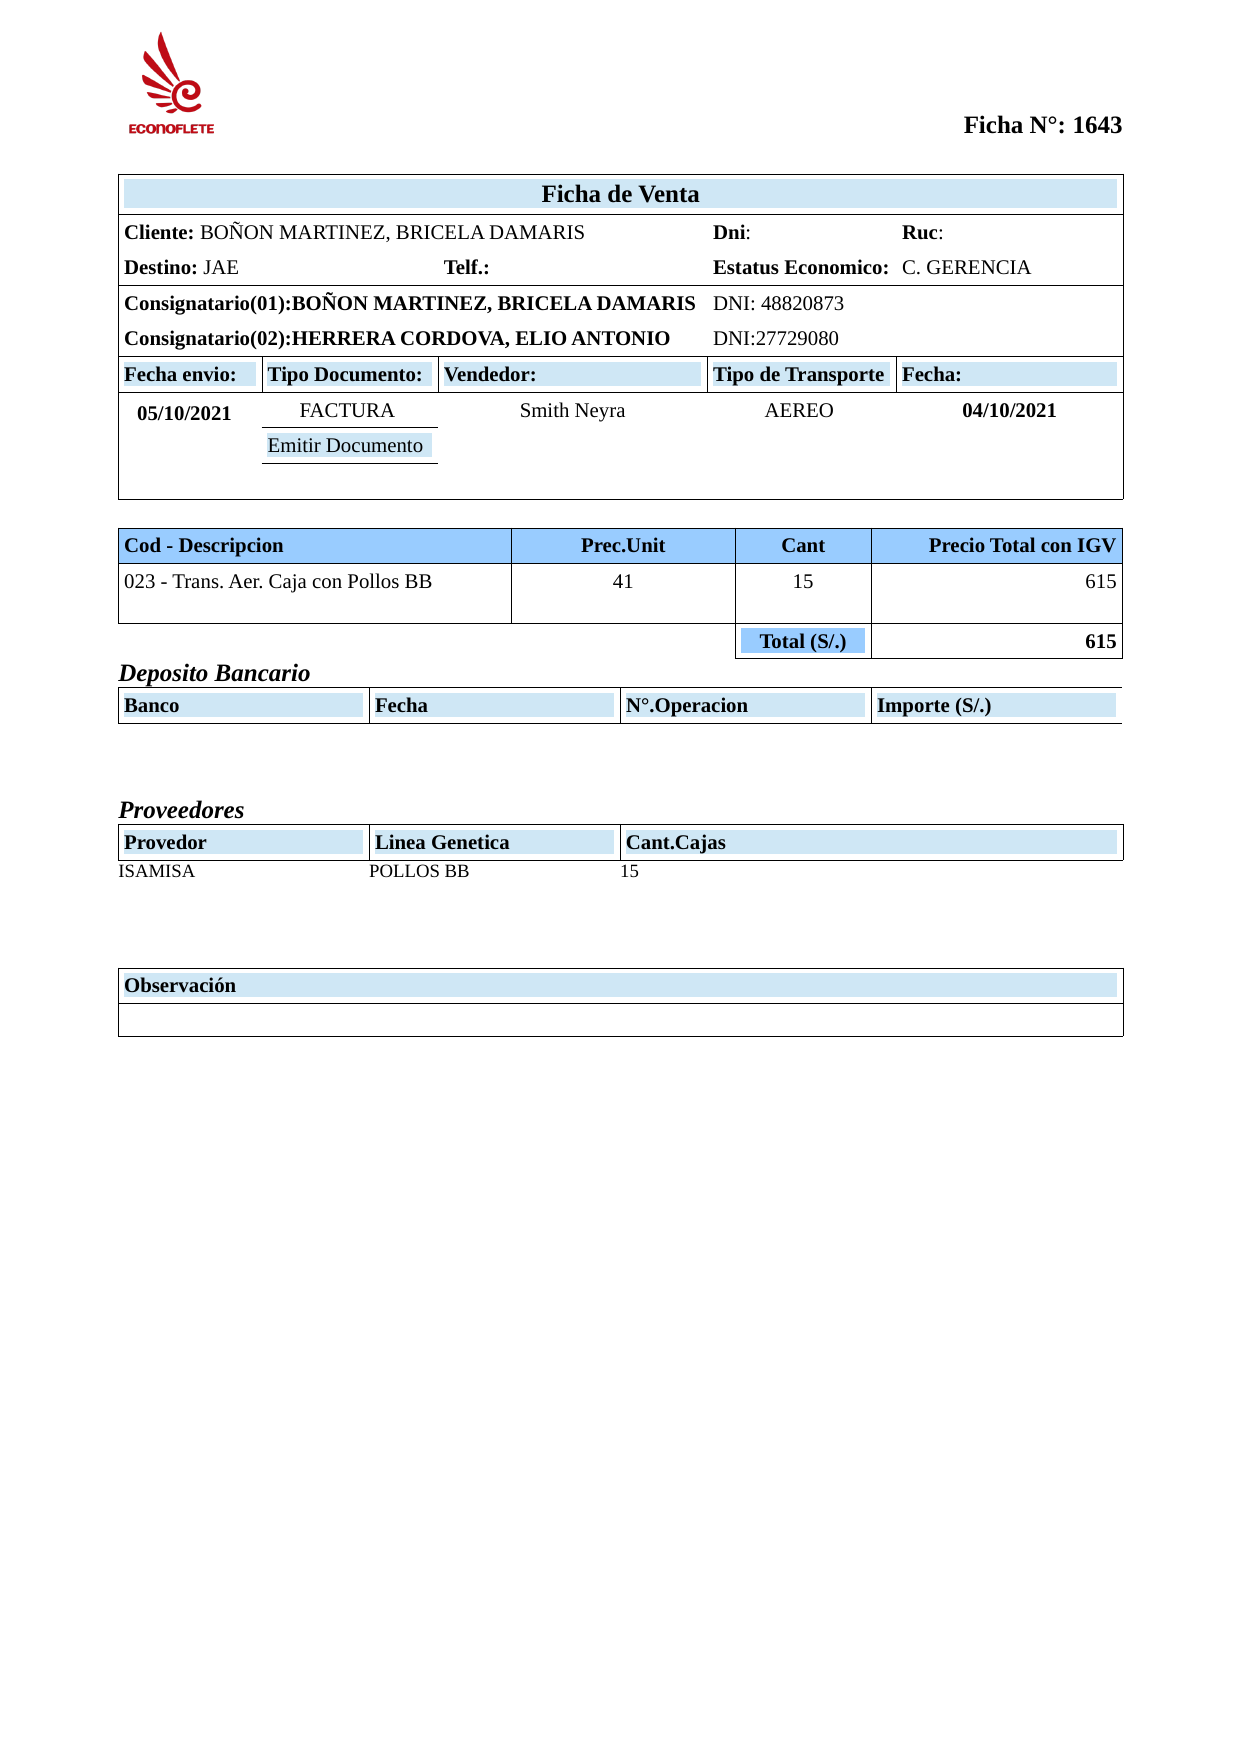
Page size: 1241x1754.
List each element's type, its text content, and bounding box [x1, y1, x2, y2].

table_header Cant [736, 529, 871, 563]
table_cell Emitir Documento [262, 428, 438, 463]
table_cell Dni: [707, 215, 896, 249]
text Proveedores [118, 795, 1122, 824]
table_cell POLLOS BB [369, 861, 620, 881]
table_cell Destino: JAE [119, 249, 438, 285]
table_cell [118, 771, 369, 795]
table_cell ISAMISA [118, 861, 369, 881]
table_cell [871, 747, 1122, 771]
table_cell 023 - Trans. Aer. Caja con Pollos BB [119, 564, 511, 623]
table_header Precio Total con IGV [872, 529, 1122, 563]
table_cell [262, 464, 438, 498]
table_cell [118, 903, 369, 924]
table_cell Fecha envio: [119, 357, 262, 392]
table_cell [118, 624, 511, 658]
table_cell Fecha: [897, 357, 1123, 392]
table_header Fecha [370, 688, 620, 723]
table_cell Smith Neyra [438, 393, 707, 498]
table_cell [369, 946, 620, 967]
table_cell Tipo Documento: [263, 357, 438, 392]
table_cell 15 [736, 564, 871, 623]
table_header Provedor [119, 825, 369, 859]
table_header Prec.Unit [512, 529, 735, 563]
table_cell Total (S/.) [736, 624, 871, 658]
table_cell Tipo de Transporte [708, 357, 896, 392]
table_cell [118, 724, 369, 747]
table_cell [871, 724, 1122, 747]
picture [118, 31, 225, 134]
table_header Observación [119, 969, 1123, 1003]
table_cell [369, 724, 620, 747]
table_cell [369, 747, 620, 771]
table_header Linea Genetica [370, 825, 620, 859]
table_cell [620, 771, 871, 795]
table_cell [119, 1004, 1123, 1036]
table_header Cod - Descripcion [119, 529, 511, 563]
table_cell [620, 946, 1123, 967]
table_header Cant.Cajas [621, 825, 1123, 859]
table_cell [369, 881, 620, 903]
table_header Banco [119, 688, 369, 723]
table_cell FACTURA [262, 393, 438, 427]
table_cell Consignatario(02):HERRERA CORDOVA, ELIO ANTONIO [119, 321, 707, 356]
table_cell Telf.: [438, 249, 707, 285]
table_cell [369, 903, 620, 924]
table_cell DNI: 48820873 [707, 286, 1123, 321]
table_cell Vendedor: [439, 357, 707, 392]
table_cell C. GERENCIA [896, 249, 1123, 285]
table_cell 41 [512, 564, 735, 623]
table_cell 615 [872, 624, 1122, 658]
table_cell [369, 771, 620, 795]
table_cell [620, 924, 1123, 946]
table_cell [118, 946, 369, 967]
table_cell 04/10/2021 [896, 393, 1123, 498]
table_cell Estatus Economico: [707, 249, 896, 285]
table_cell [620, 747, 871, 771]
table_cell DNI:27729080 [707, 321, 1123, 356]
table_header N°.Operacion [621, 688, 871, 723]
table_cell Cliente: BOÑON MARTINEZ, BRICELA DAMARIS [119, 215, 707, 249]
table_cell Consignatario(01):BOÑON MARTINEZ, BRICELA DAMARIS [119, 286, 707, 321]
table_cell [511, 624, 735, 658]
text Deposito Bancario [118, 658, 1122, 687]
table_cell [620, 903, 1123, 924]
table_cell AEREO [707, 393, 896, 498]
table_cell [118, 747, 369, 771]
table_cell [369, 924, 620, 946]
table_cell 05/10/2021 [119, 393, 262, 498]
table_cell Ruc: [896, 215, 1123, 249]
table_cell [620, 881, 1123, 903]
table_cell [118, 924, 369, 946]
table_cell 15 [620, 861, 1123, 881]
table_header Ficha de Venta [119, 175, 1123, 214]
table_cell 615 [872, 564, 1122, 623]
table_cell [871, 771, 1122, 795]
table_cell [620, 724, 871, 747]
table_header Importe (S/.) [872, 688, 1122, 723]
table_cell [118, 881, 369, 903]
